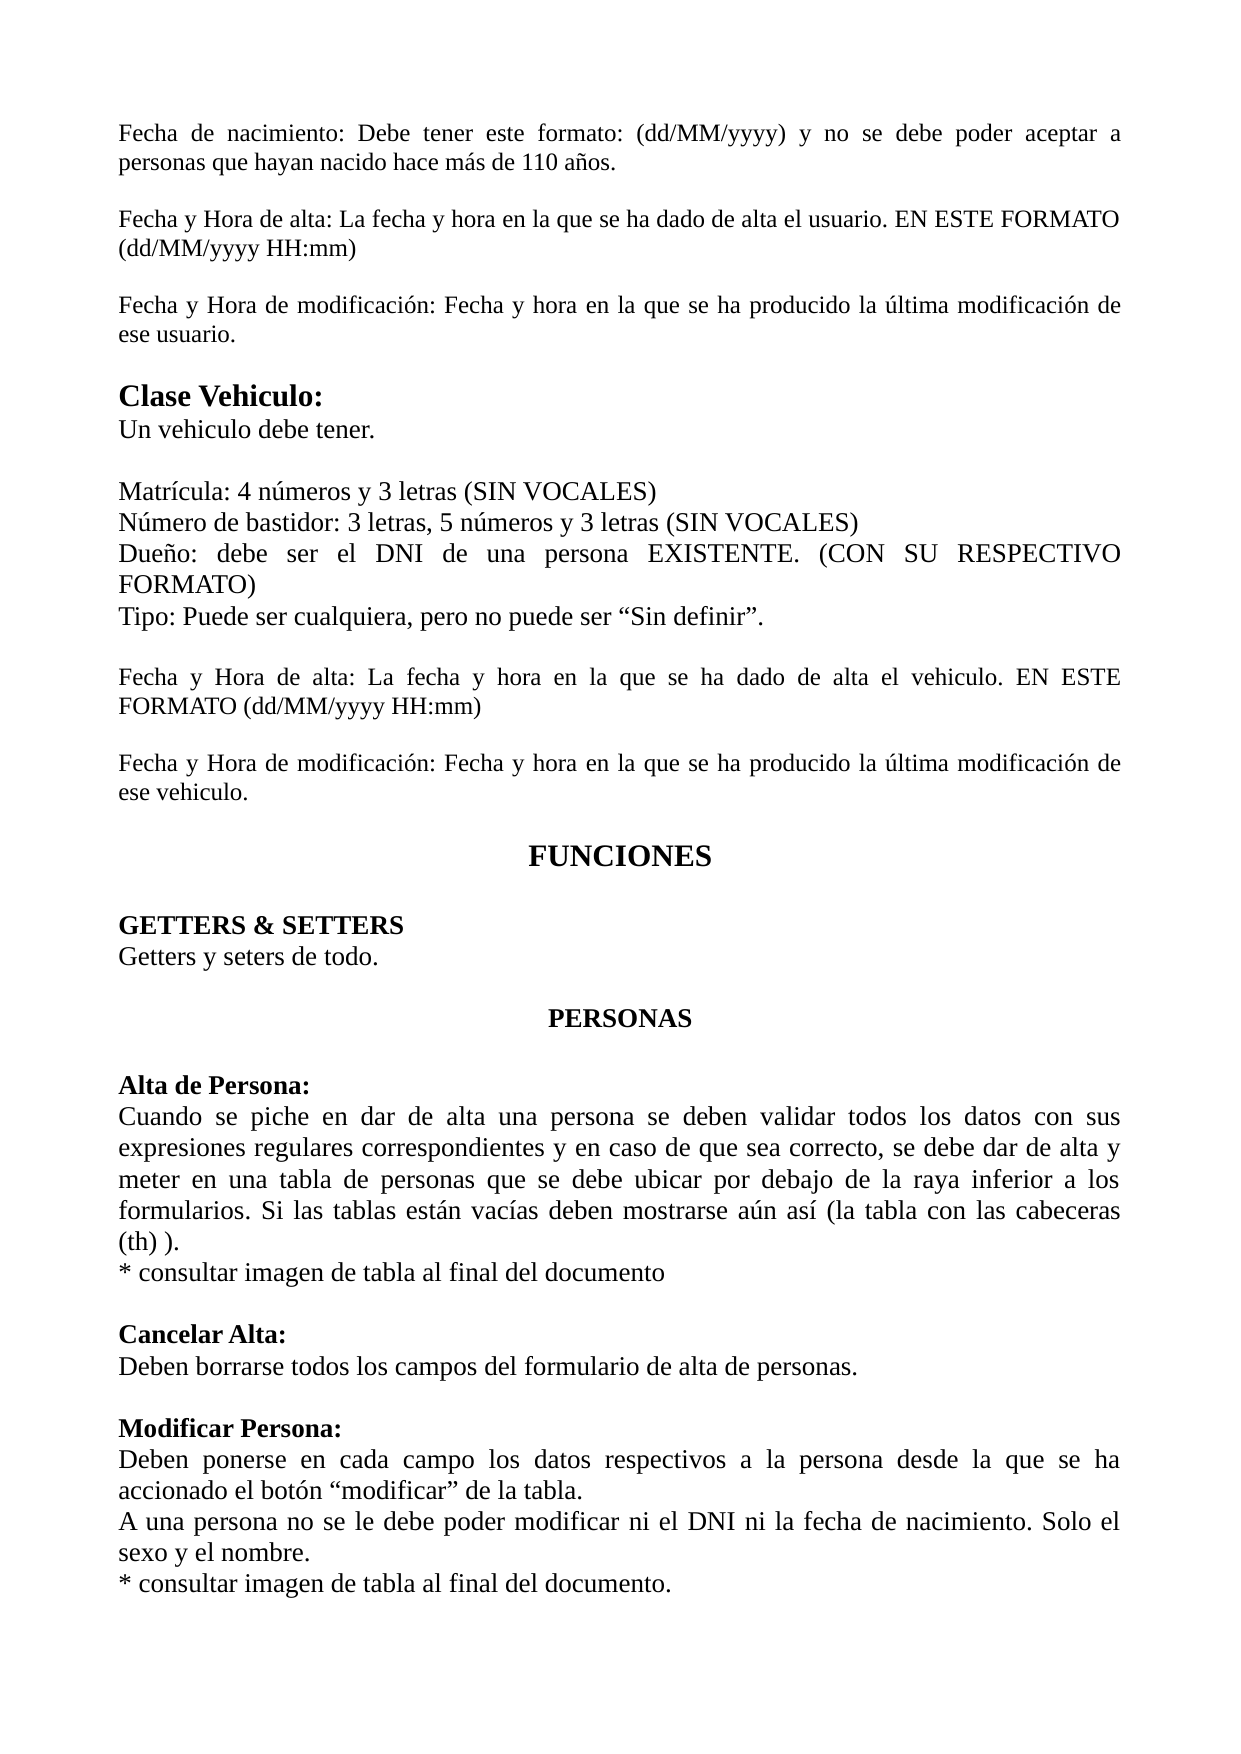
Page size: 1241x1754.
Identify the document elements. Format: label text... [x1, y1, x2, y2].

text Fecha y Hora de alta: La fecha y hora en la que se ha dado de alta el vehiculo. EN ESTE FORMATO (dd/MM/yyyy HH:mm) [118, 662, 1122, 719]
text FUNCIONES [118, 837, 1122, 873]
text * consultar imagen de tabla al final del documento [118, 1256, 1122, 1287]
text * consultar imagen de tabla al final del documento. [118, 1568, 1122, 1599]
text Dueño: debe ser el DNI de una persona EXISTENTE. (CON SU RESPECTIVO FORMATO) [118, 537, 1122, 600]
text Alta de Persona: [118, 1069, 1122, 1100]
text PERSONAS [118, 1002, 1122, 1033]
text Matrícula: 4 números y 3 letras (SIN VOCALES) [118, 475, 1122, 506]
text Tipo: Puede ser cualquiera, pero no puede ser “Sin definir”. [118, 600, 1122, 631]
text A una persona no se le debe poder modificar ni el DNI ni la fecha de nacimiento. Solo el sexo y el nombre. [118, 1505, 1122, 1568]
text Cuando se piche en dar de alta una persona se deben validar todos los datos con sus expresiones regulares correspondientes y en caso de que sea correcto, se debe dar de alta y meter en una tabla de personas que se debe ubicar por debajo de la raya inferior a los formularios. Si las tablas están vacías deben mostrarse aún así (la tabla con las cabeceras (th) ). [118, 1100, 1122, 1256]
text Un vehiculo debe tener. [118, 413, 1122, 444]
text GETTERS & SETTERS [118, 909, 1122, 940]
text Número de bastidor: 3 letras, 5 números y 3 letras (SIN VOCALES) [118, 506, 1122, 537]
text Fecha y Hora de modificación: Fecha y hora en la que se ha producido la última modificación de ese vehiculo. [118, 748, 1122, 806]
text Fecha y Hora de alta: La fecha y hora en la que se ha dado de alta el usuario. EN ESTE FORMATO (dd/MM/yyyy HH:mm) [118, 204, 1122, 262]
text Fecha y Hora de modificación: Fecha y hora en la que se ha producido la última modificación de ese usuario. [118, 291, 1122, 348]
text Deben borrarse todos los campos del formulario de alta de personas. [118, 1349, 1122, 1381]
text Modificar Persona: [118, 1412, 1122, 1443]
text Deben ponerse en cada campo los datos respectivos a la persona desde la que se ha accionado el botón “modificar” de la tabla. [118, 1443, 1122, 1505]
text Cancelar Alta: [118, 1318, 1122, 1349]
text Getters y seters de todo. [118, 940, 1122, 971]
text Fecha de nacimiento: Debe tener este formato: (dd/MM/yyyy) y no se debe poder aceptar a personas que hayan nacido hace más de 110 años. [118, 118, 1122, 176]
text Clase Vehiculo: [118, 377, 1122, 413]
